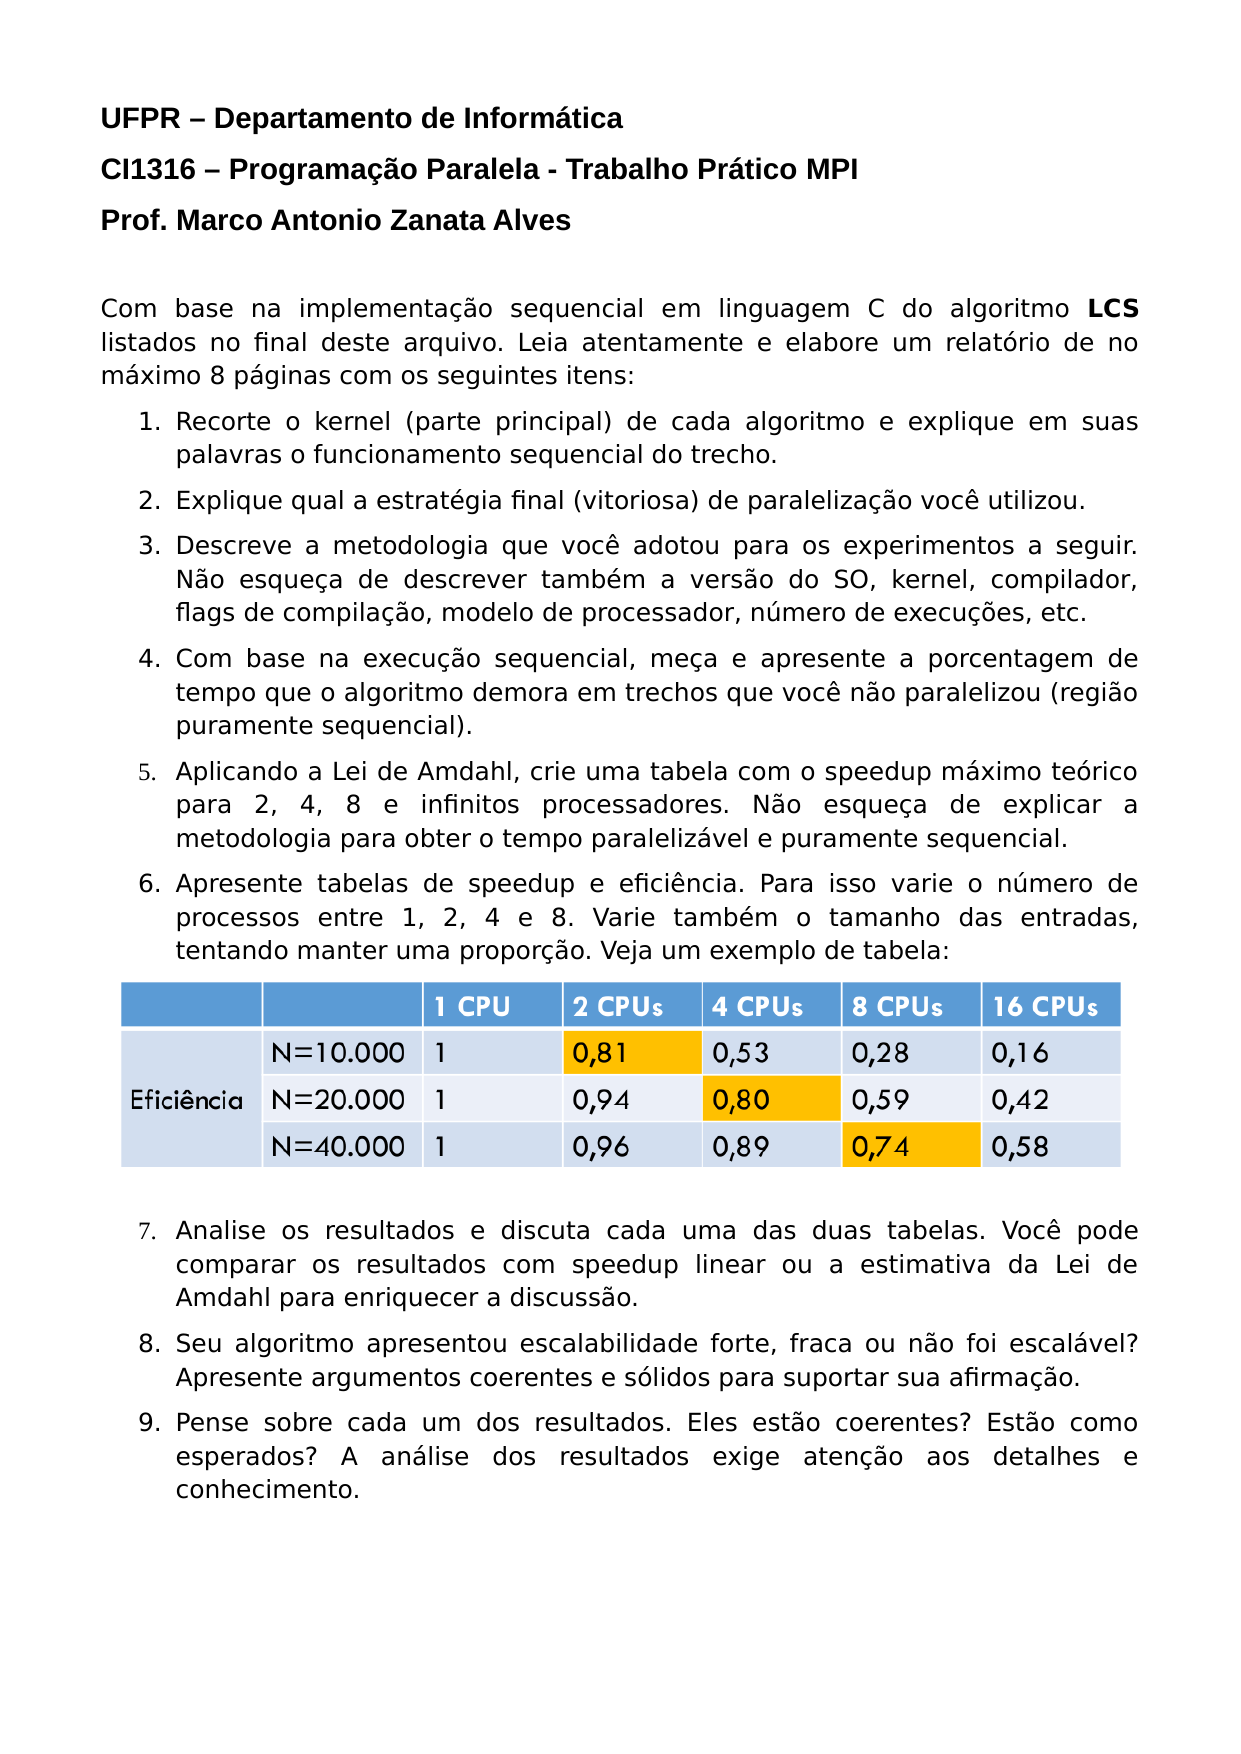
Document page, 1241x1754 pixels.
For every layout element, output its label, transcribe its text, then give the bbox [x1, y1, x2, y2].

list Seu algoritmo apresentou escalabilidade forte, fraca ou não foi escalável? Apresente argumentos coerentes e sólidos para suportar sua afirmação. [138, 1329, 1140, 1392]
list Recorte o kernel (parte principal) de cada algoritmo e explique em suas palavras o funcionamento sequencial do trecho. [138, 407, 1140, 470]
list Aplicando a Lei de Amdahl, crie uma tabela com o speedup máximo teórico para 2, 4, 8 e infinitos processadores. Não esqueça de explicar a metodologia para obter o tempo paralelizável e puramente sequencial. [138, 757, 1140, 853]
list Analise os resultados e discuta cada uma das duas tabelas. Você pode comparar os resultados com speedup linear ou a estimativa da Lei de Amdahl para enriquecer a discussão. [138, 1216, 1140, 1313]
list Apresente tabelas de speedup e eficiência. Para isso varie o número de processos entre 1, 2, 4 e 8. Varie também o tamanho das entradas, tentando manter uma proporção. Veja um exemplo de tabela: [138, 869, 1140, 966]
list Com base na execução sequencial, meça e apresente a porcentagem de tempo que o algoritmo demora em trechos que você não paralelizou (região puramente sequencial). [138, 644, 1140, 740]
list Pense sobre cada um dos resultados. Eles estão coerentes? Estão como esperados? A análise dos resultados exige atenção aos detalhes e conhecimento. [138, 1408, 1140, 1504]
list Descreve a metodologia que você adotou para os experimentos a seguir. Não esqueça de descrever também a versão do SO, kernel, compilador, flags de compilação, modelo de processador, número de execuções, etc. [138, 532, 1140, 628]
subtitle UFPR – Departamento de Informática [100, 100, 1140, 134]
subtitle CI1316 – Programação Paralela - Trabalho Prático MPI [100, 151, 1140, 185]
text Com base na implementação sequencial em linguagem C do algoritmo LCS listados no final deste arquivo. Leia atentamente e elabore um relatório de no máximo 8 páginas com os seguintes itens: [100, 294, 1140, 391]
picture [119, 981, 1122, 1167]
subtitle Prof. Marco Antonio Zanata Alves [100, 202, 1140, 236]
list Explique qual a estratégia final (vitoriosa) de paralelização você utilizou. [138, 486, 1140, 515]
